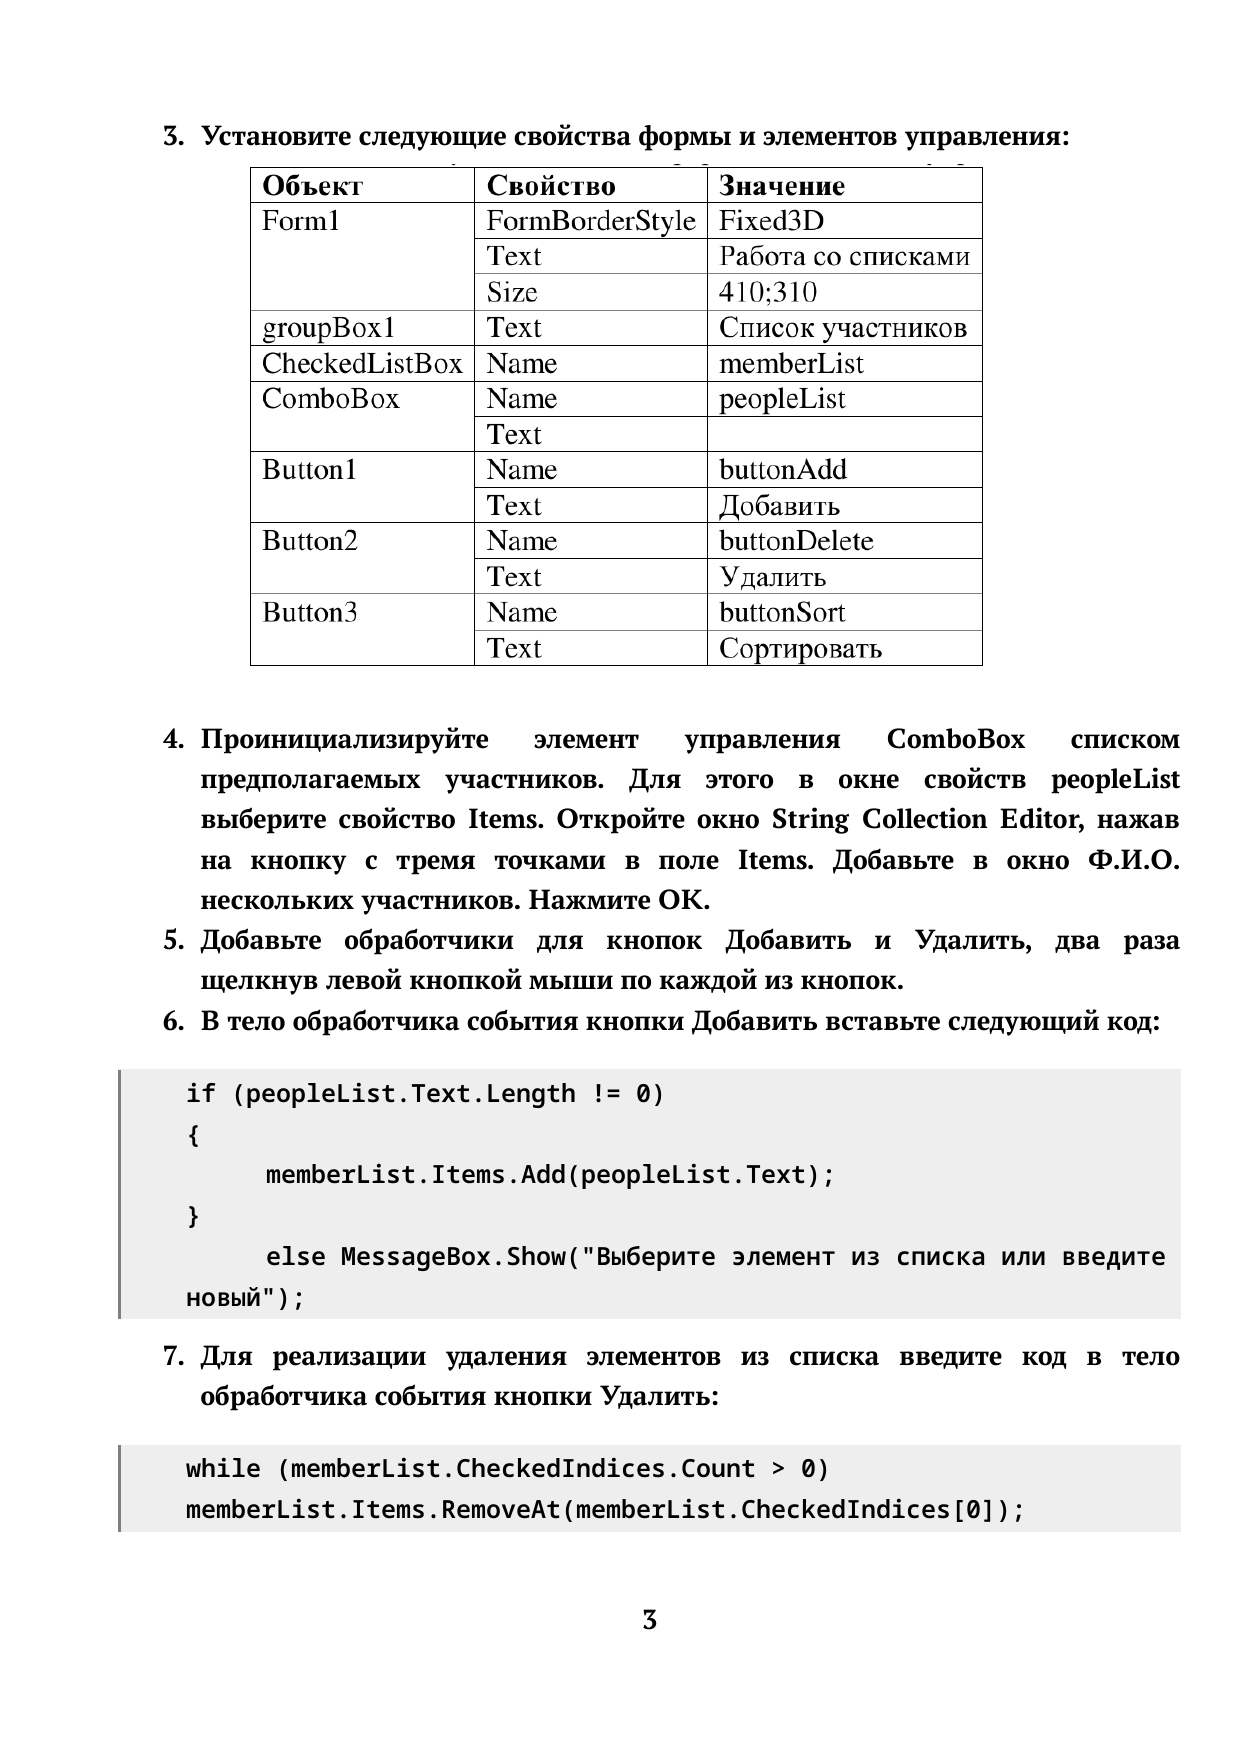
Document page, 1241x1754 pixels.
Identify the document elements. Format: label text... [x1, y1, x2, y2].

picture [248, 164, 985, 665]
list Для реализации удаления элементов из списка введите код в тело обработчика события кнопки Удалить: [163, 1338, 1181, 1412]
list Проинициализируйте элемент управления ComboBox списком предполагаемых участников. Для этого в окне свойств peopleList выберите свойство Items. Откройте окно String Collection Editor, нажав на кнопку с тремя точками в поле Items. Добавьте в окно Ф.И.О. нескольких участников. Нажмите OK. [163, 721, 1181, 916]
text { [121, 1110, 1181, 1150]
list В тело обработчика события кнопки Добавить вставьте следующий код: [163, 1003, 1181, 1036]
text if (peopleList.Text.Length != 0) [118, 1069, 1181, 1109]
text while (memberList.CheckedIndices.Count > 0) [121, 1445, 1181, 1485]
list Добавьте обработчики для кнопок Добавить и Удалить, два раза щелкнув левой кнопкой мыши по каждой из кнопок. [163, 922, 1181, 996]
text } [121, 1192, 1181, 1232]
text memberList.Items.Add(peopleList.Text); [121, 1151, 1181, 1191]
text memberList.Items.RemoveAt(memberList.CheckedIndices[0]); [121, 1486, 1181, 1532]
text else MessageBox.Show("Выберите элемент из списка или введите новый"); [121, 1233, 1181, 1319]
list Установите следующие свойства формы и элементов управления: [163, 118, 1181, 152]
